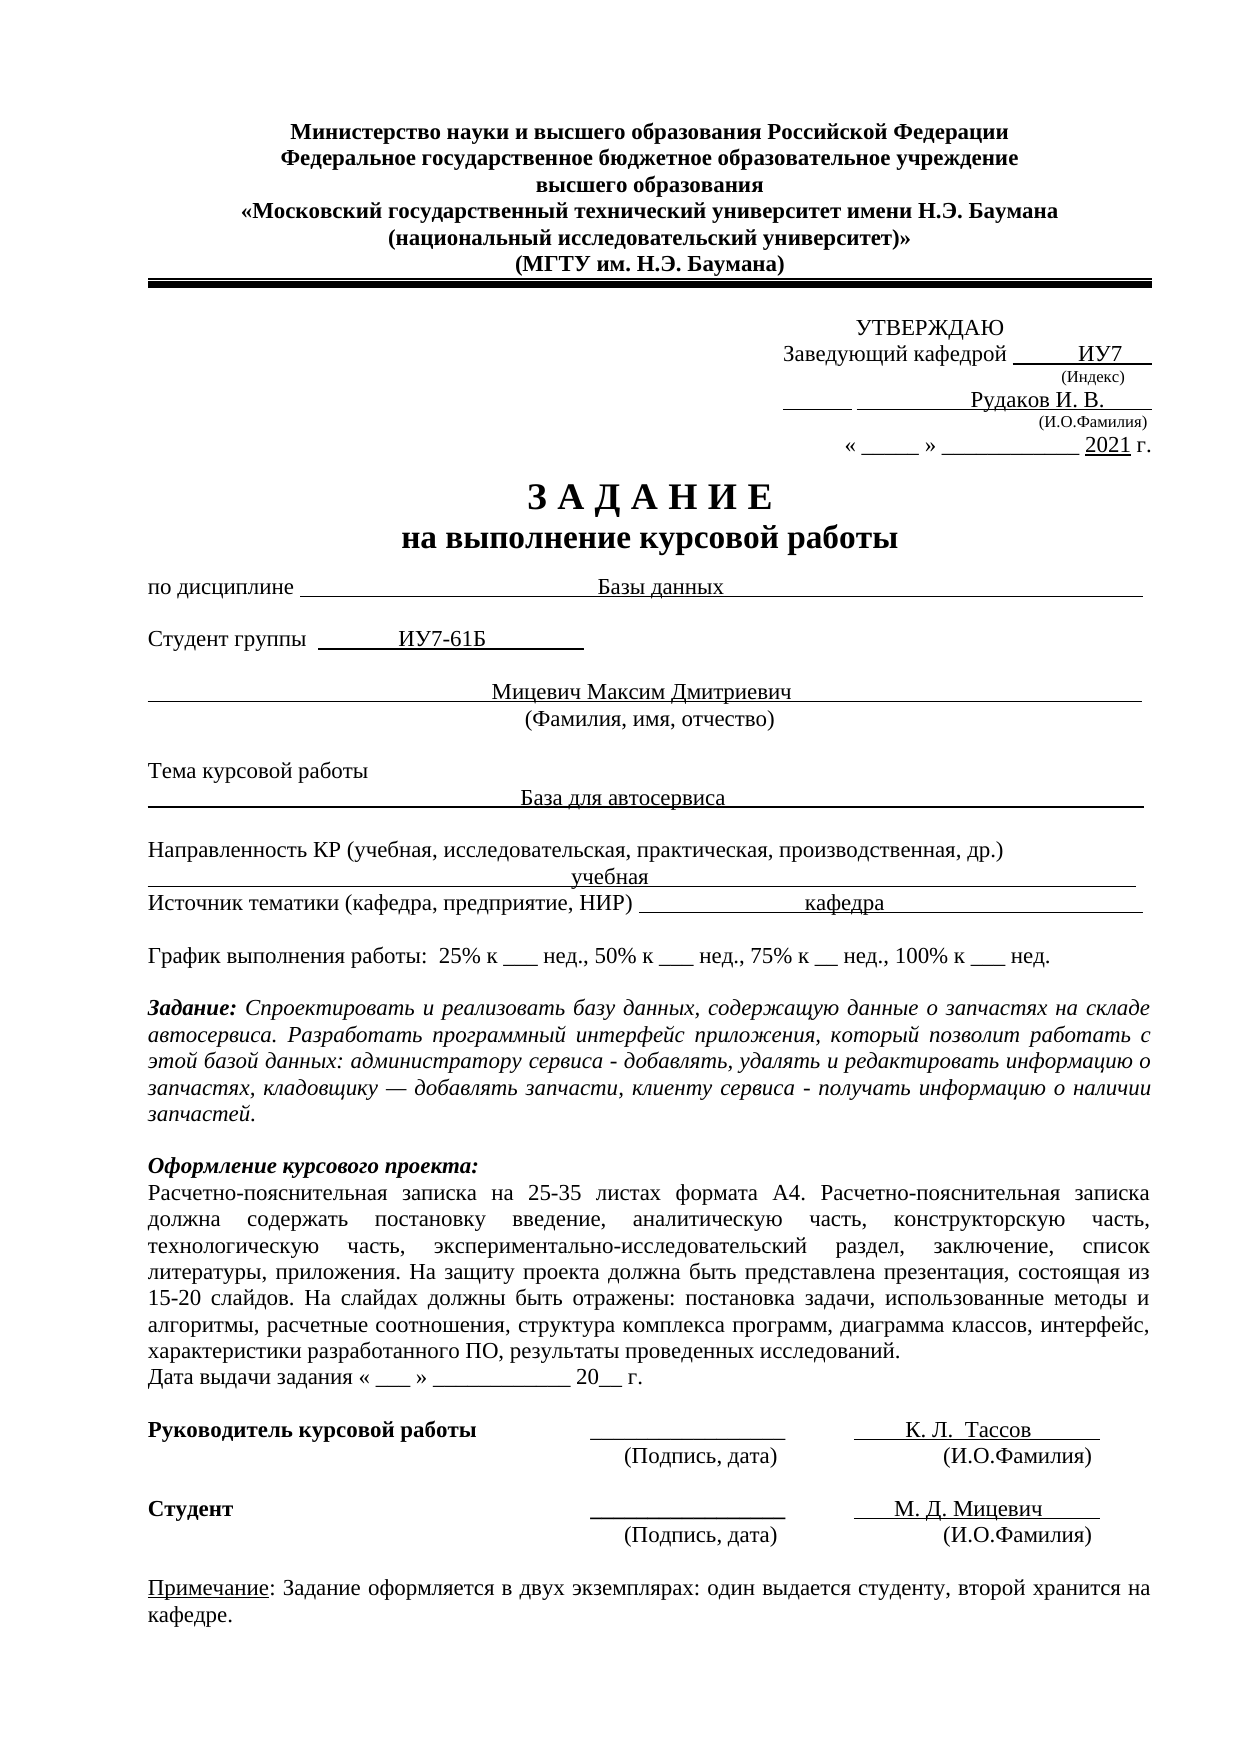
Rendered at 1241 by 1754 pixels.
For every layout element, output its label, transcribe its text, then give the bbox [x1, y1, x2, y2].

text Федеральное государственное бюджетное образовательное учреждение [148, 144, 1152, 171]
text Дата выдачи задания « ___ » ____________ 20__ г. [148, 1363, 1152, 1390]
text на выполнение курсовой работы [148, 518, 1152, 556]
text Студент группы ИУ7-61Б . [148, 626, 1152, 652]
text ЗАДАНИЕ [148, 474, 1152, 518]
text (МГТУ им. Н.Э. Баумана) [148, 250, 1152, 278]
text по дисциплине Базы данных . [148, 573, 1152, 599]
text Мицевич Максим Дмитриевич . [148, 678, 1152, 704]
text Примечание: Задание оформляется в двух экземплярах: один выдается студенту, второй хранится на кафедре. [148, 1574, 1152, 1627]
text Расчетно-пояснительная записка на 25-35 листах формата А4. Расчетно-пояснительная записка должна содержать постановку введение, аналитическую часть, конструкторскую часть, технологическую часть, экспериментально-исследовательский раздел, заключение, список литературы, приложения. На защиту проекта должна быть представлена презентация, состоящая из 15-20 слайдов. На слайдах должны быть отражены: постановка задачи, использованные методы и алгоритмы, расчетные соотношения, структура комплекса программ, диаграмма классов, интерфейс, характеристики разработанного ПО, результаты проведенных исследований. [148, 1179, 1152, 1363]
text Студент _________________ М. Д. Мицевич . [148, 1495, 1152, 1522]
text График выполнения работы: 25% к ___ нед., 50% к ___ нед., 75% к __ нед., 100% к ___ нед. [148, 942, 1152, 968]
text База для автосервиса . [148, 784, 1152, 810]
text (Индекс) [960, 367, 1152, 386]
text Задание: Cпроектировать и реализовать базу данных, содержащую данные о запчастях на складе автосервиса. Разработать программный интерфейс приложения, который позволит работать с этой базой данных: администратору сервиса - добавлять, удалять и редактировать информацию о запчастях, кладовщику — добавлять запчасти, клиенту сервиса - получать информацию о наличии запчастей. [148, 994, 1152, 1126]
text (Подпись, дата) (И.О.Фамилия) [148, 1522, 1093, 1548]
text « _____ » ____________ 2021 г. [148, 431, 1152, 458]
text (Фамилия, имя, отчество) [148, 704, 1152, 731]
text Заведующий кафедрой ИУ7 [148, 340, 1152, 367]
text Рудаков И. В. [148, 386, 1152, 412]
text учебная . [148, 863, 1152, 889]
text (И.О.Фамилия) [960, 412, 1152, 431]
text «Московский государственный технический университет имени Н.Э. Баумана [148, 197, 1152, 223]
text Оформление курсового проекта: [148, 1153, 1152, 1179]
text (национальный исследовательский университет)» [148, 223, 1152, 250]
text УТВЕРЖДАЮ [148, 314, 1004, 340]
text Руководитель курсовой работы _________________ К. Л. Тассов . [148, 1416, 1152, 1442]
text Источник тематики (кафедра, предприятие, НИР) кафедра . [148, 889, 1152, 915]
text Тема курсовой работы [148, 757, 1152, 784]
text (Подпись, дата) (И.О.Фамилия) [148, 1442, 1093, 1469]
text высшего образования [148, 171, 1152, 197]
text Министерство науки и высшего образования Российской Федерации [148, 118, 1152, 144]
text Направленность КР (учебная, исследовательская, практическая, производственная, др.) [148, 836, 1152, 863]
